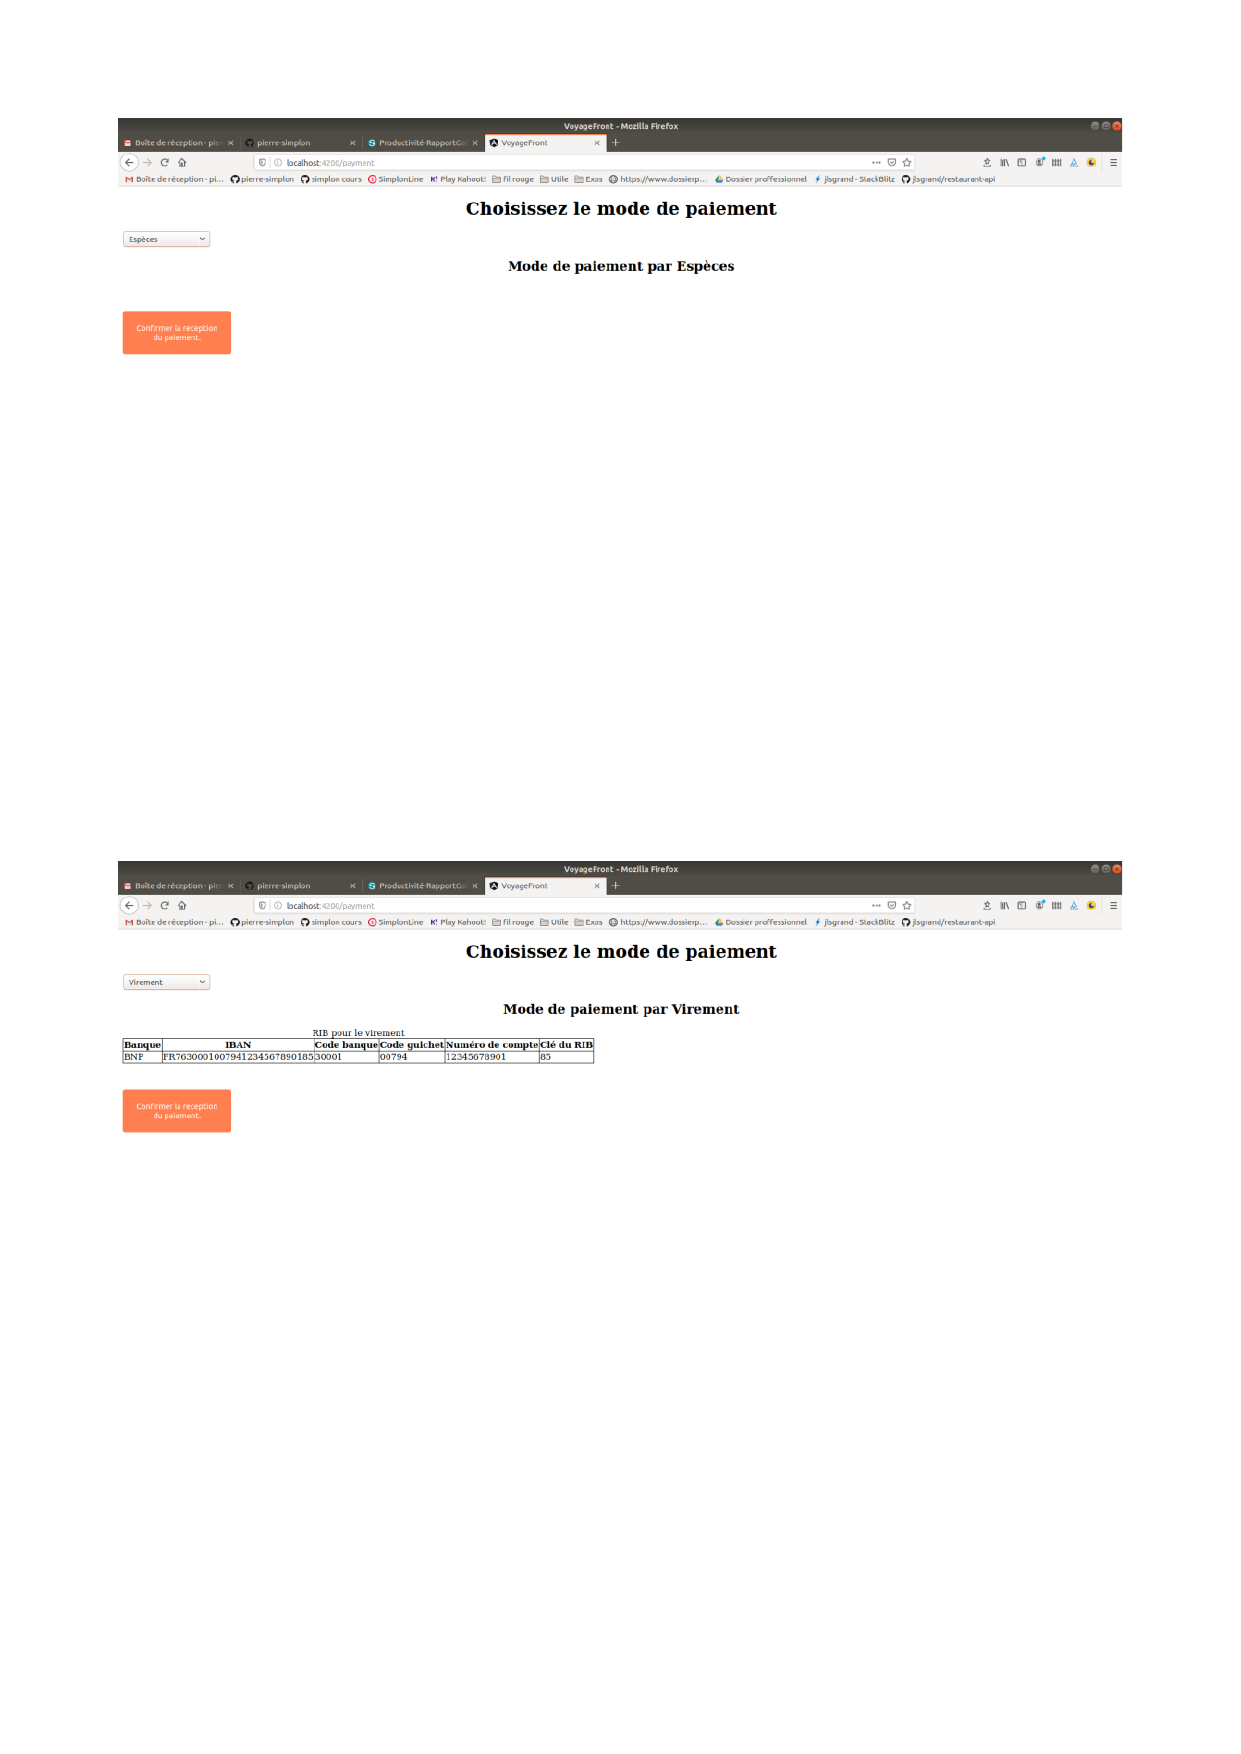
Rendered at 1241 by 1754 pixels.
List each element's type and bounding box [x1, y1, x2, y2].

picture [118, 118, 1123, 689]
picture [118, 861, 1123, 1432]
